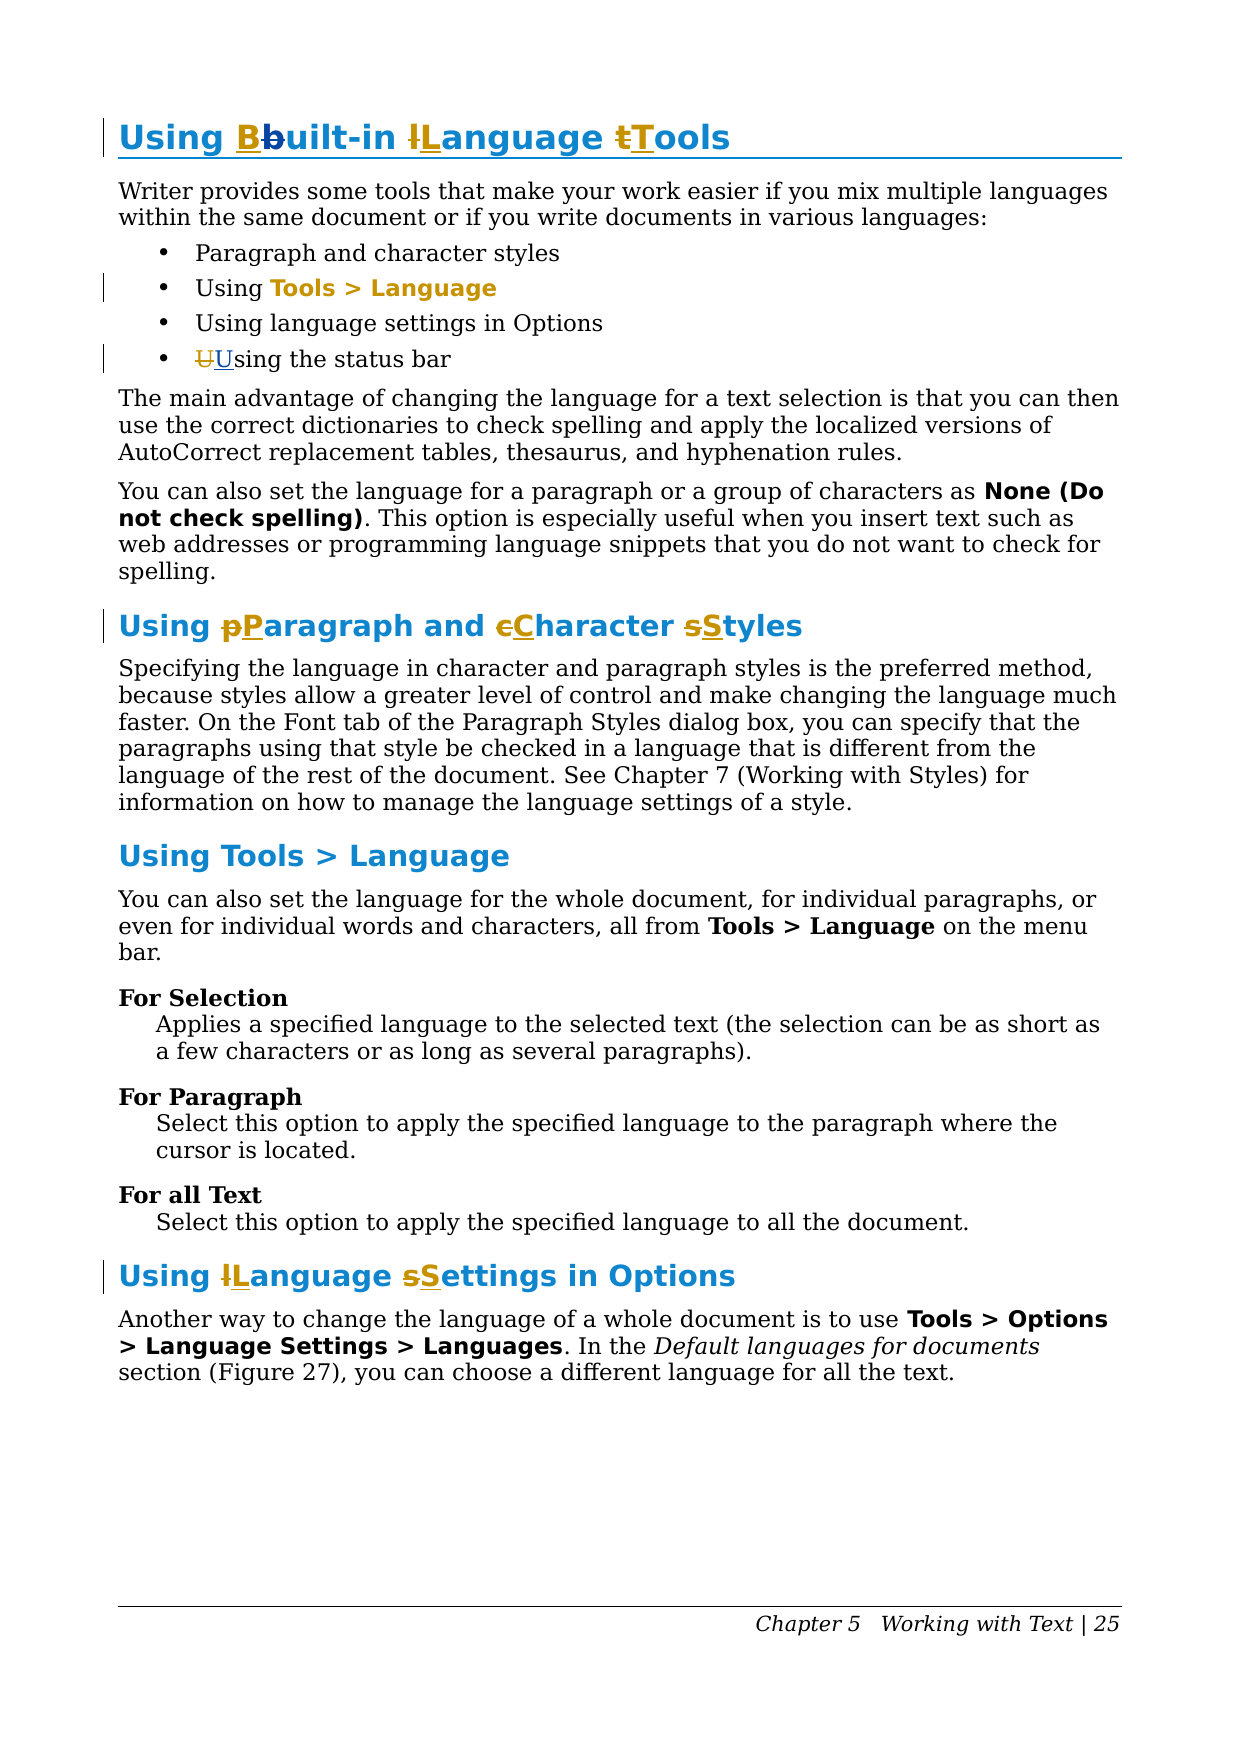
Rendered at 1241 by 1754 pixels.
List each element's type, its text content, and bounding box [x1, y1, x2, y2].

text You can also set the language for a paragraph or a group of characters as None (Do not check spelling). This option is especially useful when you insert text such as web addresses or programming language snippets that you do not want to check for spelling. [118, 478, 1122, 585]
list Paragraph and character styles [156, 238, 1122, 267]
subtitle Using Language Settings in Options [118, 1260, 1122, 1294]
text For Paragraph [118, 1083, 1122, 1110]
text The main advantage of changing the language for a text selection is that you can then use the correct dictionaries to check spelling and apply the localized versions of AutoCorrect replacement tables, thesaurus, and hyphenation rules. [118, 386, 1122, 466]
text Applies a specified language to the selected text (the selection can be as short as a few characters or as long as several paragraphs). [156, 1012, 1122, 1065]
subtitle Using Paragraph and Character Styles [118, 609, 1122, 643]
text For Selection [118, 985, 1122, 1012]
text Specifying the language in character and paragraph styles is the preferred method, because styles allow a greater level of control and make changing the language much faster. On the Font tab of the Paragraph Styles dialog box, you can specify that the paragraphs using that style be checked in a language that is different from the language of the rest of the document. See Chapter 7 (Working with Styles) for information on how to manage the language settings of a style. [118, 655, 1122, 815]
text You can also set the language for the whole document, for individual paragraphs, or even for individual words and characters, all from Tools > Language on the menu bar. [118, 886, 1122, 966]
list Using language settings in Options [156, 308, 1122, 338]
text Another way to change the language of a whole document is to use Tools > Options > Language Settings > Languages. In the Default languages for documents section (Figure 27), you can choose a different language for all the text. [118, 1306, 1122, 1386]
list Using Tools > Language [156, 273, 1122, 302]
list Using the status bar [156, 344, 1122, 373]
text Select this option to apply the specified language to the paragraph where the cursor is located. [156, 1110, 1122, 1163]
list Writer provides some tools that make your work easier if you mix multiple languages within the same document or if you write documents in various languages: [118, 178, 1122, 231]
text For all Text [118, 1182, 1122, 1209]
text Select this option to apply the specified language to all the document. [156, 1209, 1122, 1236]
subtitle Using Tools > Language [118, 839, 1122, 873]
subtitle Using Built-in Language Tools [118, 118, 1122, 157]
